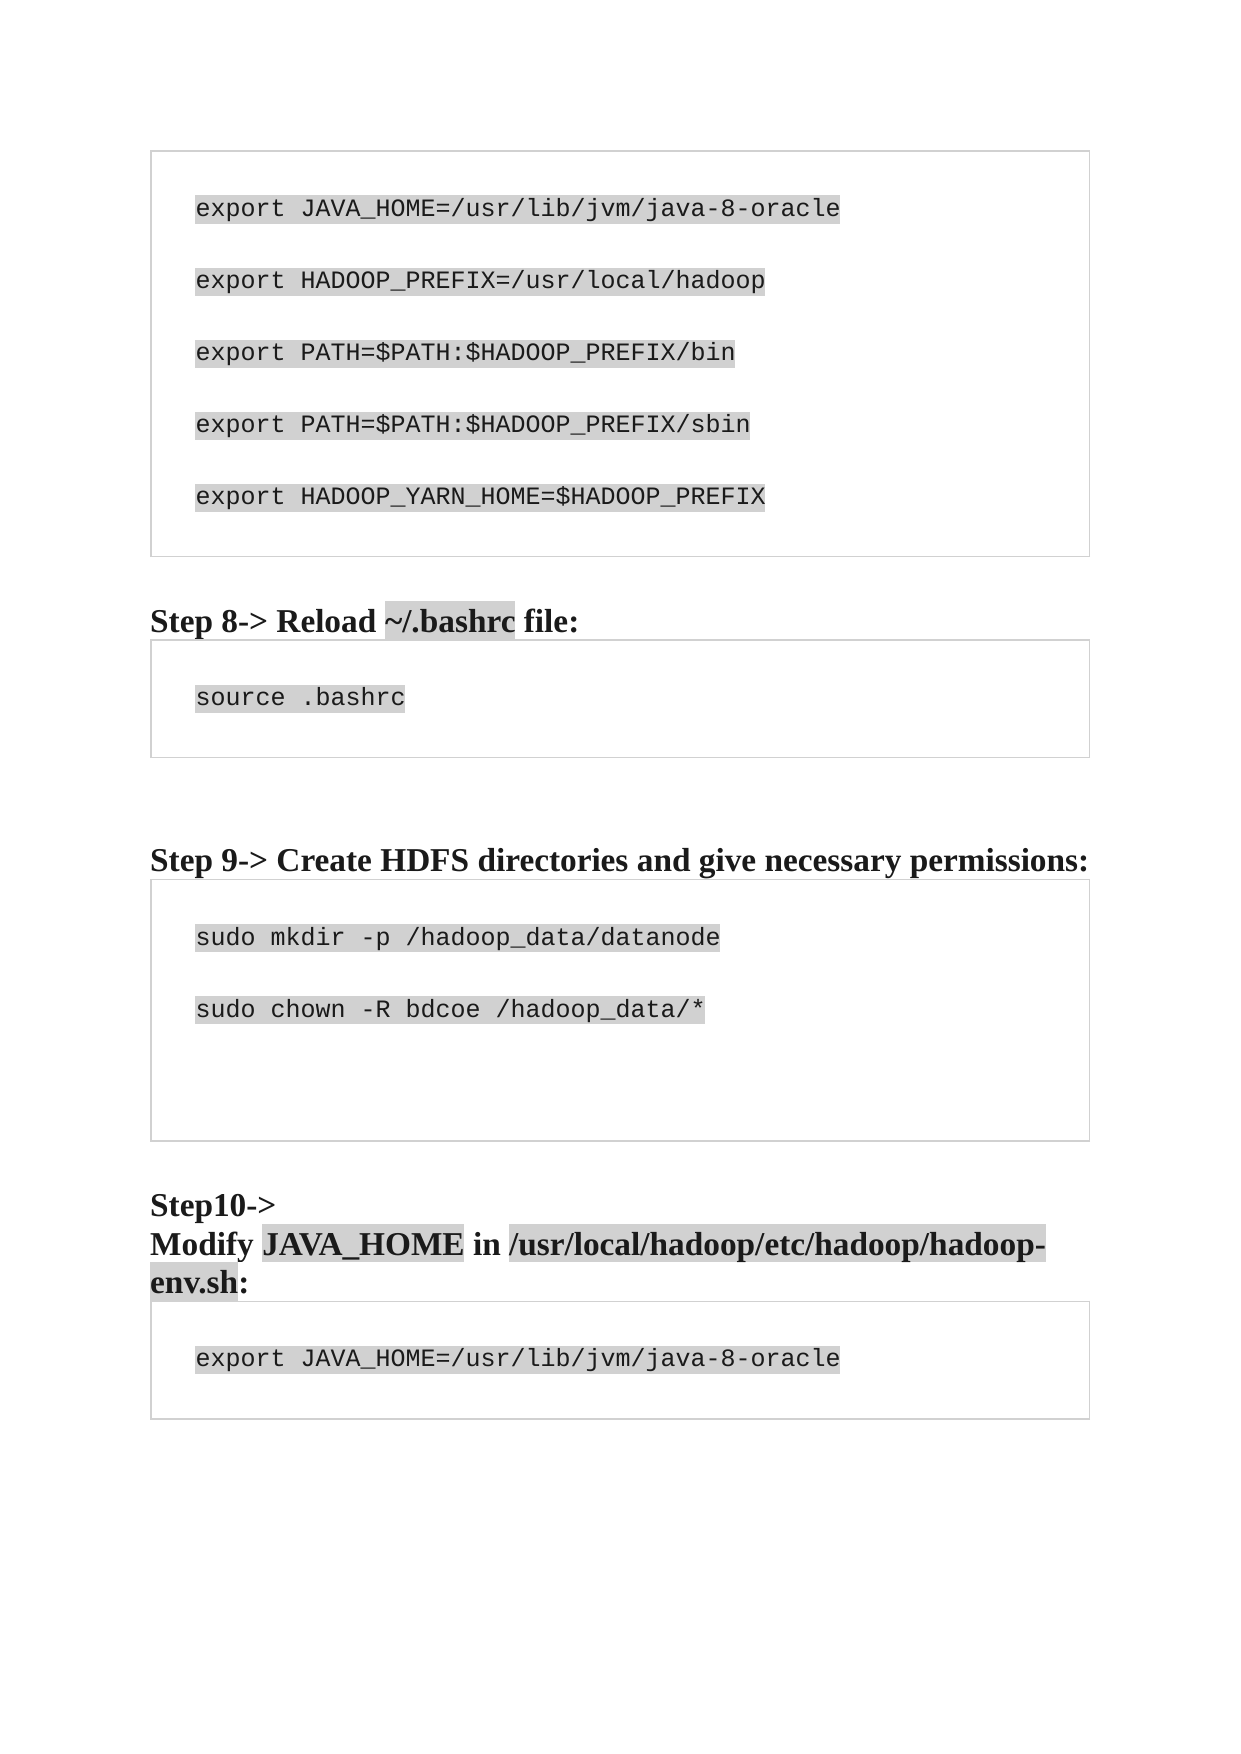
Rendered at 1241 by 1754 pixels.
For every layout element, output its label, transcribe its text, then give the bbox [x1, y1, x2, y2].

text export PATH=$PATH:$HADOOP_PREFIX/sbin [152, 366, 1089, 438]
text export JAVA_HOME=/usr/lib/jvm/java-8-oracle [152, 152, 1089, 222]
text Step10-> Modify JAVA_HOME in /usr/local/hadoop/etc/hadoop/hadoop-env.sh: [150, 1186, 1090, 1301]
text Step 8-> Reload ~/.bashrc file: [150, 601, 1090, 639]
text sudo mkdir -p /hadoop_data/datanode [152, 880, 1089, 951]
text export HADOOP_PREFIX=/usr/local/hadoop [152, 222, 1089, 294]
text export HADOOP_YARN_HOME=$HADOOP_PREFIX [152, 438, 1089, 556]
text Step 9-> Create HDFS directories and give necessary permissions: [150, 840, 1090, 879]
text source .bashrc [152, 641, 1089, 757]
text sudo chown -R bdcoe /hadoop_data/* [152, 951, 1089, 1023]
text export JAVA_HOME=/usr/lib/jvm/java-8-oracle [152, 1302, 1089, 1418]
text export PATH=$PATH:$HADOOP_PREFIX/bin [152, 294, 1089, 366]
